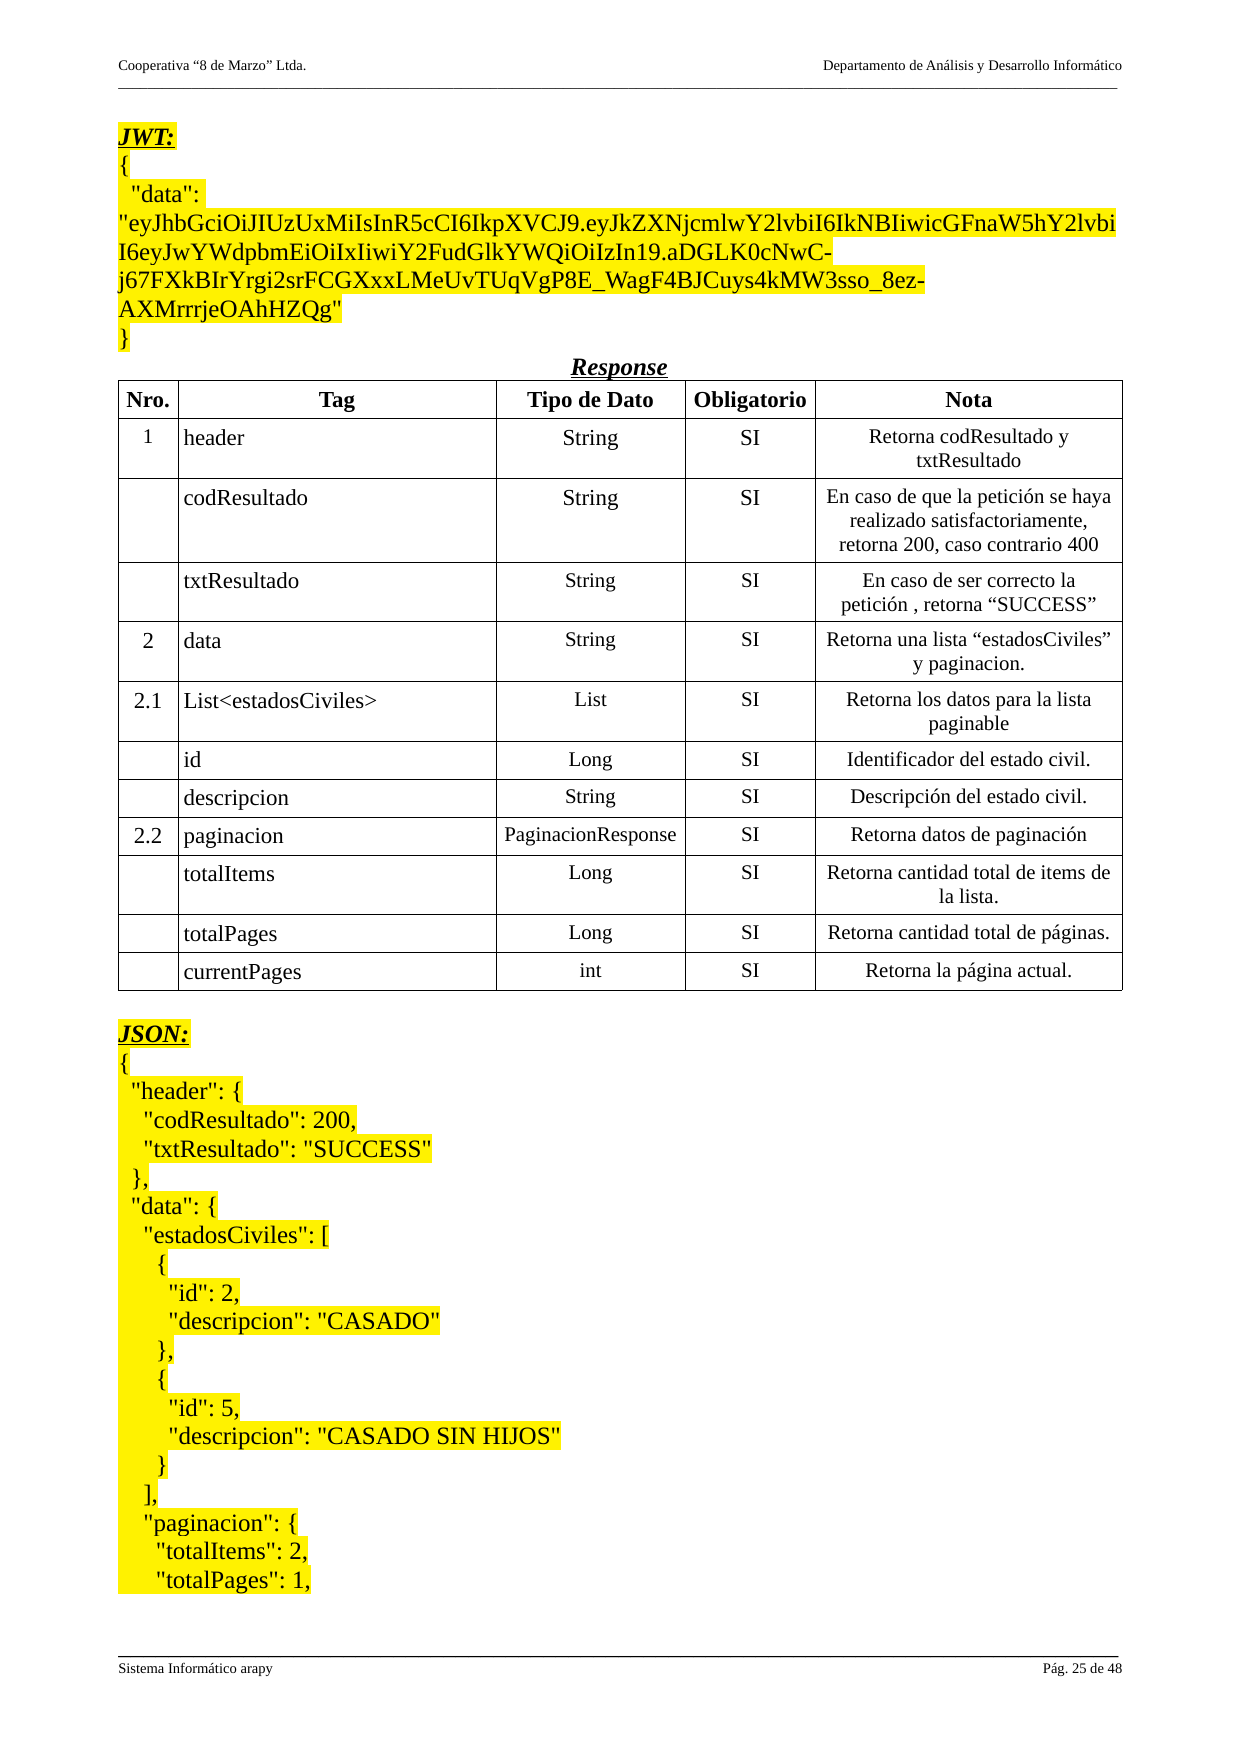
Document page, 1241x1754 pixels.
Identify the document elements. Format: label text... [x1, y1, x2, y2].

table_cell descripcion [179, 780, 496, 817]
table_cell SI [686, 563, 815, 621]
text "estadosCiviles": [ [118, 1220, 1122, 1249]
table_cell data [179, 622, 496, 681]
table_cell [119, 953, 178, 990]
table_cell Long [497, 915, 685, 952]
text "paginacion": { [118, 1508, 1122, 1536]
table_cell SI [686, 682, 815, 741]
table_cell codResultado [179, 479, 496, 562]
table_cell Identificador del estado civil. [816, 742, 1122, 779]
table_cell En caso de que la petición se haya realizado satisfactoriamente, retorna 200, caso contrario 400 [816, 479, 1122, 562]
table_cell SI [686, 742, 815, 779]
table_header Nota [816, 381, 1122, 418]
table_cell SI [686, 856, 815, 914]
table_cell [119, 479, 178, 562]
text JSON: [118, 1019, 1122, 1048]
table_cell Long [497, 742, 685, 779]
table_header Obligatorio [686, 381, 815, 418]
text }, [118, 1163, 1122, 1191]
text "header": { [118, 1076, 1122, 1105]
table_header Tag [179, 381, 496, 418]
table_cell currentPages [179, 953, 496, 990]
table_cell String [497, 419, 685, 478]
table_cell SI [686, 479, 815, 562]
text { [118, 1364, 1122, 1393]
table_cell String [497, 780, 685, 817]
table_cell PaginacionResponse [497, 818, 685, 854]
table_cell [119, 563, 178, 621]
table_cell Retorna la página actual. [816, 953, 1122, 990]
table_cell Retorna una lista “estadosCiviles” y paginacion. [816, 622, 1122, 681]
table_cell int [497, 953, 685, 990]
text JWT: [118, 122, 1122, 150]
table_cell En caso de ser correcto la petición , retorna “SUCCESS” [816, 563, 1122, 621]
table_cell [119, 742, 178, 779]
table_cell txtResultado [179, 563, 496, 621]
table_cell Retorna datos de paginación [816, 818, 1122, 854]
text { [118, 1048, 1122, 1076]
table_cell [119, 780, 178, 817]
table_cell 2 [119, 622, 178, 681]
text } [118, 323, 1122, 352]
text "descripcion": "CASADO SIN HIJOS" [118, 1421, 1122, 1450]
text "id": 5, [118, 1393, 1122, 1421]
table_cell 2.2 [119, 818, 178, 854]
text "txtResultado": "SUCCESS" [118, 1134, 1122, 1163]
table_cell List<estadosCiviles> [179, 682, 496, 741]
table_header Tipo de Dato [497, 381, 685, 418]
table_cell SI [686, 915, 815, 952]
text Response [118, 352, 1122, 380]
table_cell Retorna cantidad total de items de la lista. [816, 856, 1122, 914]
table_cell String [497, 622, 685, 681]
table_cell totalItems [179, 856, 496, 914]
table_cell String [497, 479, 685, 562]
table_cell SI [686, 953, 815, 990]
text { [118, 1249, 1122, 1278]
table_cell totalPages [179, 915, 496, 952]
table_cell paginacion [179, 818, 496, 854]
table_cell 2.1 [119, 682, 178, 741]
table_cell String [497, 563, 685, 621]
text { [118, 150, 1122, 179]
table_cell SI [686, 419, 815, 478]
table_cell SI [686, 818, 815, 854]
table_cell Retorna codResultado y txtResultado [816, 419, 1122, 478]
text "descripcion": "CASADO" [118, 1306, 1122, 1335]
table_cell SI [686, 780, 815, 817]
table_cell header [179, 419, 496, 478]
text "id": 2, [118, 1278, 1122, 1306]
text "totalItems": 2, [118, 1536, 1122, 1565]
text "totalPages": 1, [118, 1565, 1122, 1594]
text "data": { [118, 1191, 1122, 1220]
text "codResultado": 200, [118, 1105, 1122, 1134]
text "data": "eyJhbGciOiJIUzUxMiIsInR5cCI6IkpXVCJ9.eyJkZXNjcmlwY2lvbiI6IkNBIiwicGFnaW5hY2lvbiI6eyJwYWdpbmEiOiIxIiwiY2FudGlkYWQiOiIzIn19.aDGLK0cNwC-j67FXkBIrYrgi2srFCGXxxLMeUvTUqVgP8E_WagF4BJCuys4kMW3sso_8ez-AXMrrrjeOAhHZQg" [118, 179, 1122, 323]
table_header Nro. [119, 381, 178, 418]
table_cell Retorna cantidad total de páginas. [816, 915, 1122, 952]
table_cell id [179, 742, 496, 779]
text } [118, 1450, 1122, 1479]
table_cell Descripción del estado civil. [816, 780, 1122, 817]
text ], [118, 1479, 1122, 1508]
table_cell SI [686, 622, 815, 681]
table_cell Long [497, 856, 685, 914]
table_cell List [497, 682, 685, 741]
text }, [118, 1335, 1122, 1364]
table_cell 1 [119, 419, 178, 478]
table_cell [119, 915, 178, 952]
table_cell Retorna los datos para la lista paginable [816, 682, 1122, 741]
table_cell [119, 856, 178, 914]
